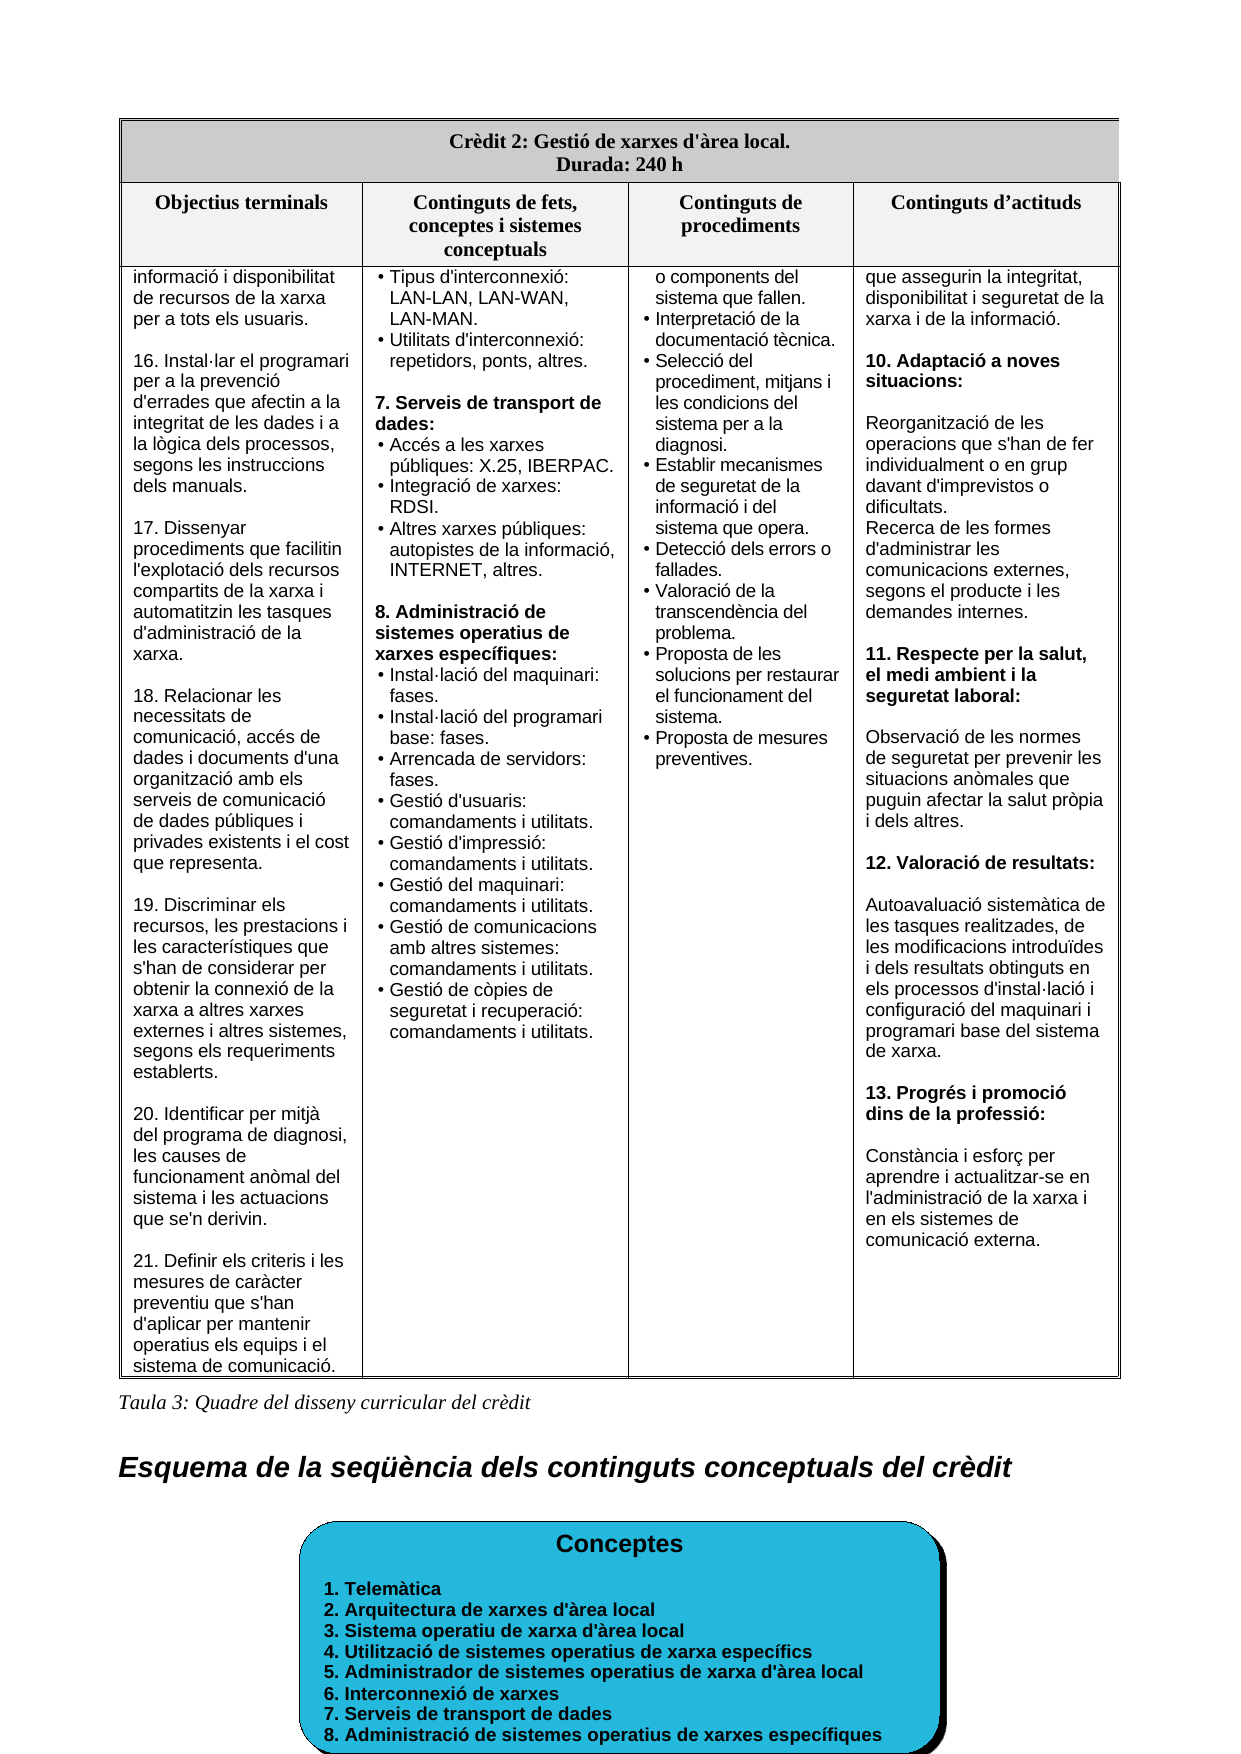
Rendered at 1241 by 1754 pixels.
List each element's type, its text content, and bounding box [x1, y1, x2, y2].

table_cell informació i disponibilitat de recursos de la xarxa per a tots els usuaris. 16. Instal·lar el programari per a la prevenció d'errades que afectin a la integritat de les dades i a la lògica dels processos, segons les instruccions dels manuals. 17. Dissenyar procediments que facilitin l'explotació dels recursos compartits de la xarxa i automatitzin les tasques d'administració de la xarxa. 18. Relacionar les necessitats de comunicació, accés de dades i documents d'una organització amb els serveis de comunicació de dades públiques i privades existents i el cost que representa. 19. Discriminar els recursos, les prestacions i les característiques que s'han de considerar per obtenir la connexió de la xarxa a altres xarxes externes i altres sistemes, segons els requeriments establerts. 20. Identificar per mitjà del programa de diagnosi, les causes de funcionament anòmal del sistema i les actuacions que se'n derivin. 21. Definir els criteris i les mesures de caràcter preventiu que s'han d'aplicar per mantenir operatius els equips i el sistema de comunicació. [122, 267, 362, 1376]
subtitle Esquema de la seqüència dels continguts conceptuals del crèdit [118, 1451, 1122, 1484]
table_header Crèdit 2: Gestió de xarxes d'àrea local. Durada: 240 h [122, 121, 1119, 182]
table_cell 1. Telemàtica: La telemàtica: origen, evolució i aplicacions actuals. Mitjans físics de transmissió: via cable, sense fils i microones. Tipus de transmissió: analògic-digital; símplex, semidúplex, fulldúplex; sèrie-paral·lel; síncrona-asíncrona. Tractament d'errors: paritat, ACK/NAK, XON/XOFF. Mòdems: elements, velocitat de transmissió, velocitat de modulació, tècniques de modulació, fases de connexió. Normativa V: compatibilitat Hayes, protocols, transmissió de dades. Multiplexors: tipus. Concentradors: tipus. 2. Arquitectura de xarxes d'àrea local: Elements físics: cables, targetes, connectors, funcions. Topologies: característiques i tipus. Protocols: característiques i tipus. Arquitectura OSI: característiques, terminologia, nivells del model. Arquitectures estàndards: ETHERNET, TOKEN RING, ARCNET. Arquitectures de comunicacions: característiques, tipus, funcions. 3. Sistema operatiu de xarxa d'àrea local: Xarxes d'àrea local: recursos, funcions, característiques i tendències actuals. Compte d'usuari: grups d'usuaris, directoris d'usuari, atributs. Permisos: jerarquia, responsable de grup, responsable d'usuari. Servidor de fitxers: característiques. Servidor d'impressió: característiques. Servidor de comunicacions: característiques. Normativa legal vigent. 4. Utilització de sistemes operatius de xarxa específics: Components bàsics: tendències actuals. Àmbit d'usuari: personalització. Directoris: estructura en arbre, camins absolut i relatiu, permisos, operacions mitjançant el sistema operatiu de base o utilitats específiques. Arxius: permisos, operacions mitjançant el sistema operatiu de base o utilitats específiques. Impressió: operacions mitjançant el sistema operatiu de base o utilitats específiques. Comunicació entre usuaris mitjançant el sistema operatiu de base o utilitats específiques. Guions: característiques, ordres específiques, pas de paràmetres, símbols, variables d'àmbit, creació de menús i procediments automàtics bàsics. 5. Administrador de sistemes operatius de xarxa d'àrea local: Funcions de l'administrador de la xarxa. Comptes d'usuari: administració. Sistema d'impressió: administració. Sistema d'arxius: organització i administració. Seguretat de la informació: còpies, recuperació. Sistemes de comunicacions: administració. Utilitats d'administració de la xarxa. Requeriments de funcionament de la xarxa. 6. Interconnexió de xarxes: Requeriments. Prestacions. Tipus d'interconnexió: LAN-LAN, LAN-WAN, LAN-MAN. Utilitats d'interconnexió: repetidors, ponts, altres. 7. Serveis de transport de dades: Accés a les xarxes públiques: X.25, IBERPAC. Integració de xarxes: RDSI. Altres xarxes públiques: autopistes de la informació, INTERNET, altres. 8. Administració de sistemes operatius de xarxes específiques: Instal·lació del maquinari: fases. Instal·lació del programari base: fases. Arrencada de servidors: fases. Gestió d'usuaris: comandaments i utilitats. Gestió d'impressió: comandaments i utilitats. Gestió del maquinari: comandaments i utilitats. Gestió de comunicacions amb altres sistemes: comandaments i utilitats. Gestió de còpies de seguretat i recuperació: comandaments i utilitats. [363, 267, 628, 1376]
table_cell Objectius terminals [122, 183, 362, 266]
table_cell Continguts d’actituds [854, 183, 1118, 266]
table_cell o components del sistema que fallen. Interpretació de la documentació tècnica. Selecció del procediment, mitjans i les condicions del sistema per a la diagnosi. Establir mecanismes de seguretat de la informació i del sistema que opera. Detecció dels errors o fallades. Valoració de la transcendència del problema. Proposta de les solucions per restaurar el funcionament del sistema. Proposta de mesures preventives. [629, 267, 853, 1376]
text Taula 3: Quadre del disseny curricular del crèdit [118, 1391, 1122, 1414]
table_cell Continguts de fets, conceptes i sistemes conceptuals [363, 183, 628, 266]
table_cell Continguts de procediments [629, 183, 853, 266]
table_cell que assegurin la integritat, disponibilitat i seguretat de la xarxa i de la informació. 10. Adaptació a noves situacions: Reorganització de les operacions que s'han de fer individualment o en grup davant d'imprevistos o dificultats. Recerca de les formes d'administrar les comunicacions externes, segons el producte i les demandes internes. 11. Respecte per la salut, el medi ambient i la seguretat laboral: Observació de les normes de seguretat per prevenir les situacions anòmales que puguin afectar la salut pròpia i dels altres. 12. Valoració de resultats: Autoavaluació sistemàtica de les tasques realitzades, de les modificacions introduïdes i dels resultats obtinguts en els processos d'instal·lació i configuració del maquinari i programari base del sistema de xarxa. 13. Progrés i promoció dins de la professió: Constància i esforç per aprendre i actualitzar-se en l'administració de la xarxa i en els sistemes de comunicació externa. [854, 267, 1118, 1376]
